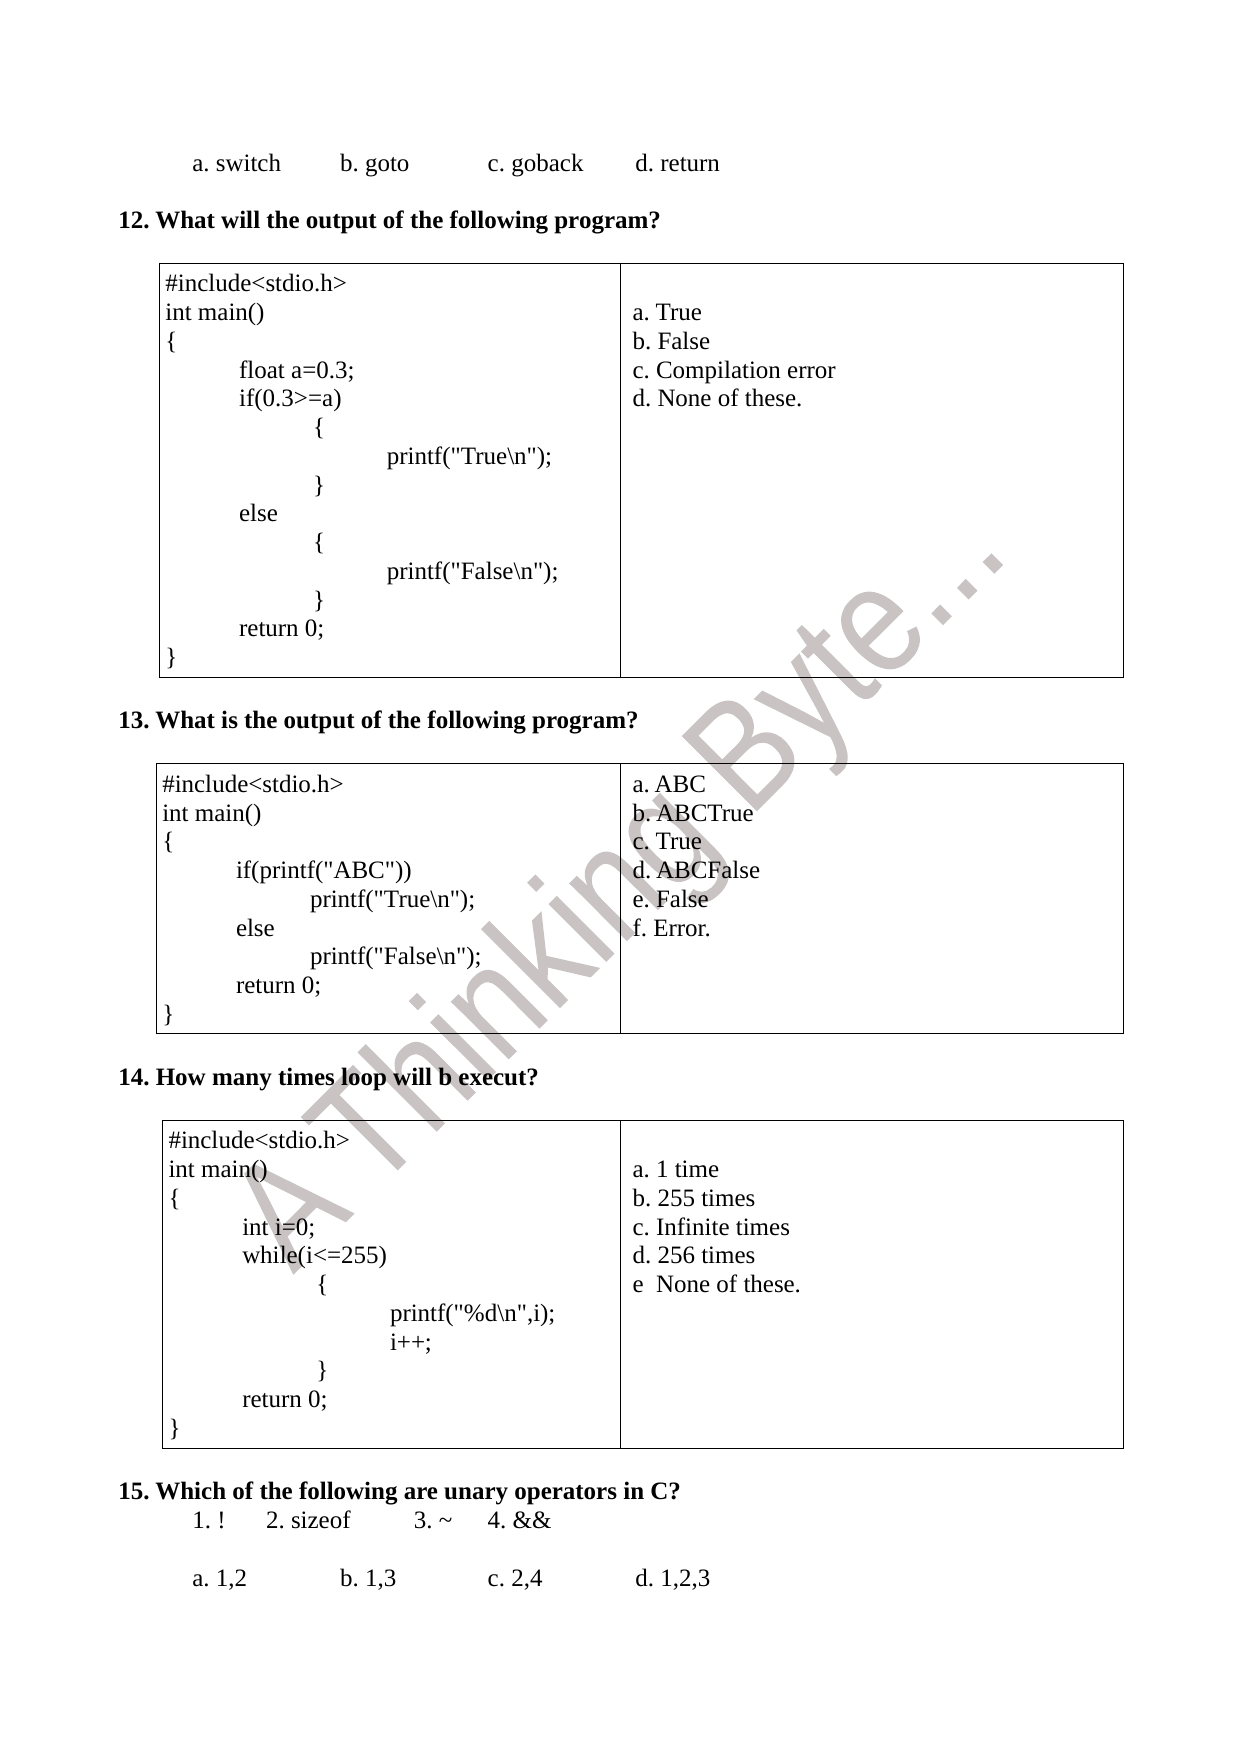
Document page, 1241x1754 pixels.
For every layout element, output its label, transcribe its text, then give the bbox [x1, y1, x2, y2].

text 14. How many times loop will b execut? [118, 1062, 395, 1091]
text 12. What will the output of the following program? [118, 205, 1122, 234]
table_header #include<stdio.h> int main() { if(printf("ABC")) printf("True\n"); else printf("False\n"); return 0; } [157, 764, 620, 1033]
text a. switch b. goto c. goback d. return [118, 148, 1122, 176]
text 15. Which of the following are unary operators in C? [118, 1476, 1122, 1505]
table_header #include<stdio.h> int main() { float a=0.3; if(0.3>=a) { printf("True\n"); } else { printf("False\n"); } return 0; } [160, 264, 620, 677]
table_header a. ABC b. ABCTrue c. True d. ABCFalse e. False f. Error. [621, 764, 1123, 1033]
text 13. What is the output of the following program? [118, 706, 711, 734]
text 14. How many times loop will b execut? [402, 1062, 456, 1091]
text 1. ! 2. sizeof 3. ~ 4. && [118, 1505, 1122, 1534]
text [827, 706, 1122, 734]
text 14. How many times loop will b execut? [447, 1062, 1122, 1091]
table_header #include<stdio.h> int main() { int i=0; while(i<=255) { printf("%d\n",i); i++; } return 0; } [163, 1121, 620, 1447]
text [744, 706, 821, 734]
table_header a. True b. False c. Compilation error d. None of these. [621, 264, 1123, 677]
table_header a. 1 time b. 255 times c. Infinite times d. 256 times e None of these. [621, 1121, 1123, 1447]
text a. 1,2 b. 1,3 c. 2,4 d. 1,2,3 [118, 1563, 1122, 1591]
